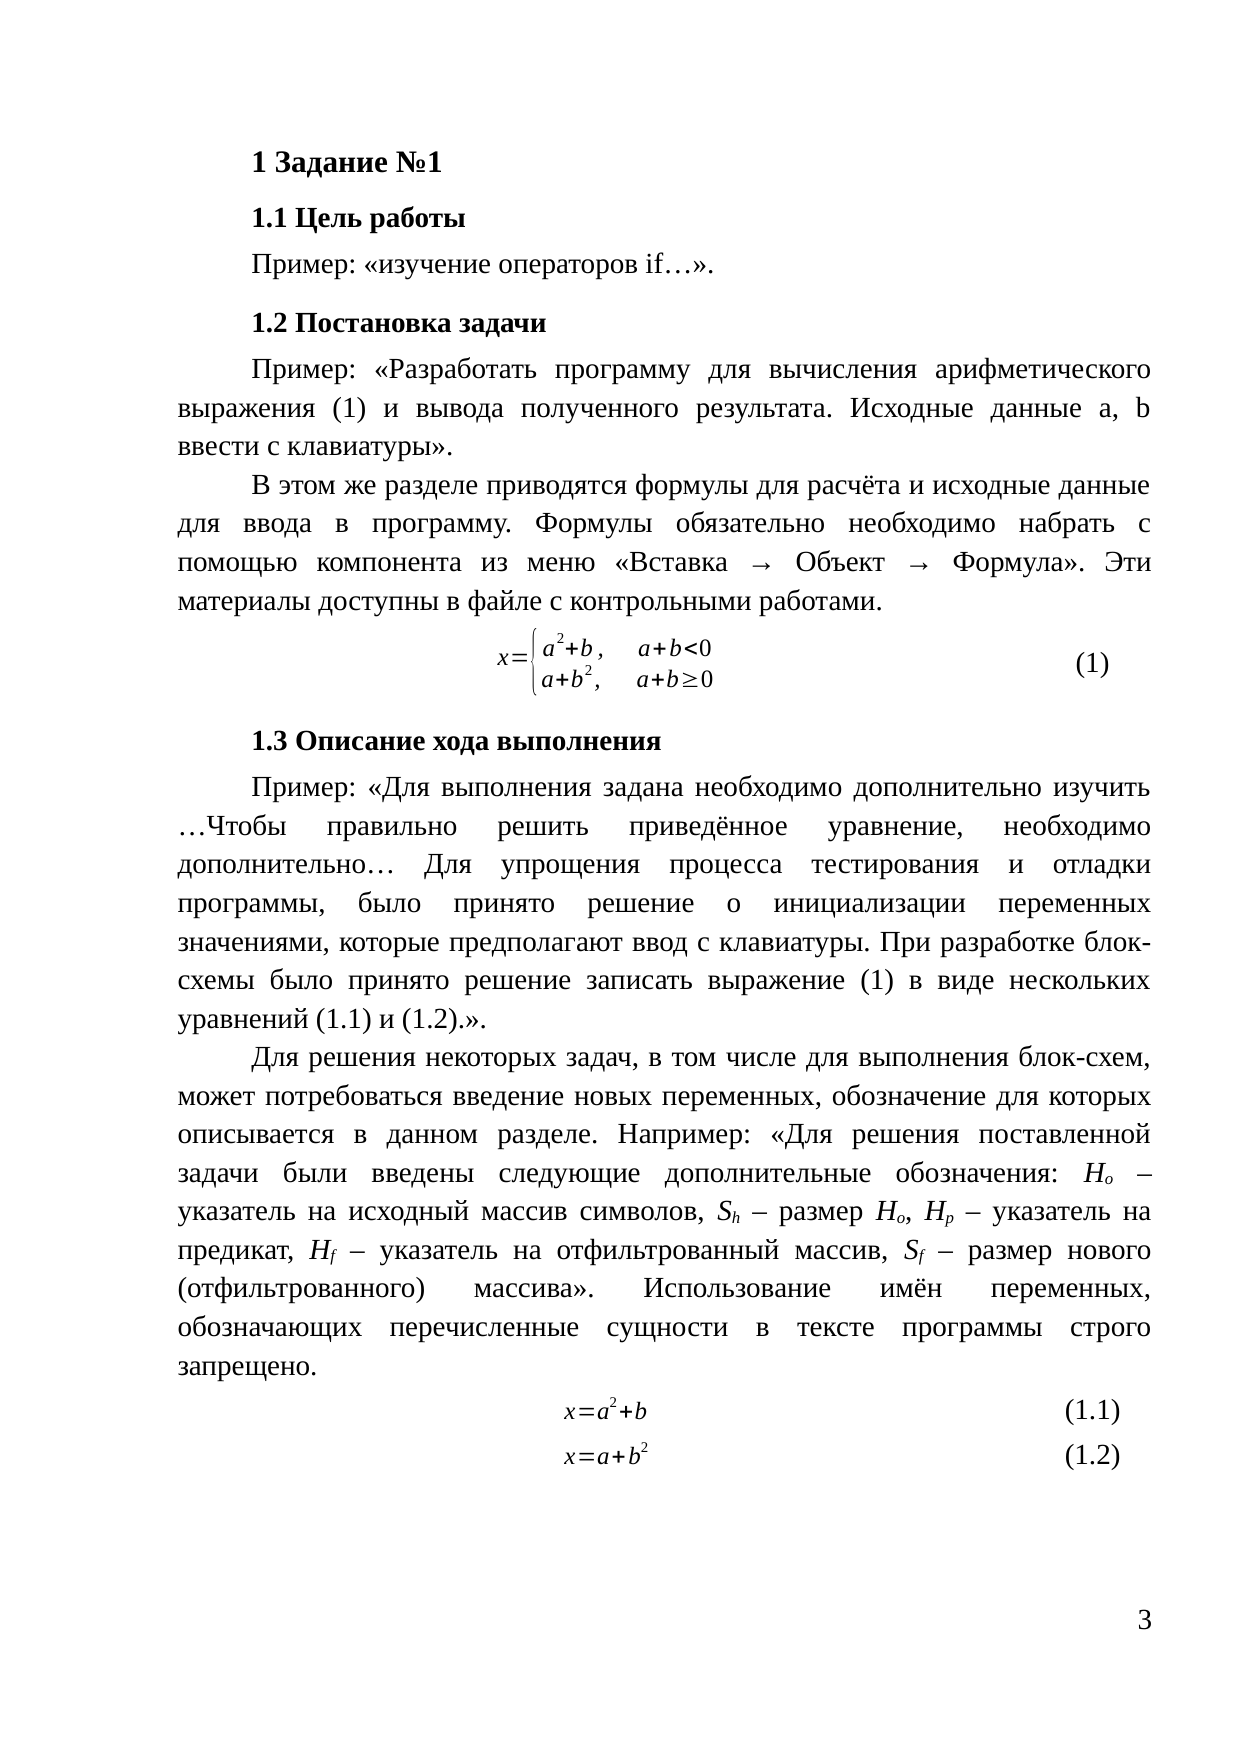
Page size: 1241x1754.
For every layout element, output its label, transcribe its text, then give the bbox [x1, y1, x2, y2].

text Пример: «изучение операторов if…». [177, 246, 1152, 279]
subtitle 1 Задание №1 [177, 143, 1152, 179]
table_cell [177, 1431, 1033, 1476]
table_header (1.1) [1033, 1386, 1152, 1431]
table_cell (1.2) [1033, 1431, 1152, 1476]
text Для решения некоторых задач, в том числе для выполнения блок-схем, может потребоваться введение новых переменных, обозначение для которых описывается в данном разделе. Например: «Для решения поставленной задачи были введены следующие дополнительные обозначения: Ho – указатель на исходный массив символов, Sh – размер Ho, Hp – указатель на предикат, Hf – указатель на отфильтрованный массив, Sf – размер нового (отфильтрованного) массива». Использование имён переменных, обозначающих перечисленные сущности в тексте программы строго запрещено. [177, 1039, 1152, 1381]
table_header [177, 621, 1033, 703]
subtitle 1.3 Описание хода выполнения [177, 723, 1152, 757]
subtitle 1.2 Постановка задачи [177, 305, 1152, 339]
text Пример: «Для выполнения задана необходимо дополнительно изучить …Чтобы правильно решить приведённое уравнение, необходимо дополнительно… Для упрощения процесса тестирования и отладки программы, было принято решение о инициализации переменных значениями, которые предполагают ввод с клавиатуры. При разработке блок-схемы было принято решение записать выражение (1) в виде нескольких уравнений (1.1) и (1.2).». [177, 769, 1152, 1034]
table_header [177, 1386, 1033, 1431]
table_header (1) [1033, 621, 1152, 703]
subtitle 1.1 Цель работы [177, 200, 1152, 233]
text В этом же разделе приводятся формулы для расчёта и исходные данные для ввода в программу. Формулы обязательно необходимо набрать с помощью компонента из меню «Вставка → Объект → Формула». Эти материалы доступны в файле с контрольными работами. [177, 467, 1152, 616]
text Пример: «Разработать программу для вычисления арифметического выражения (1) и вывода полученного результата. Исходные данные a, b ввести с клавиатуры». [177, 351, 1152, 462]
